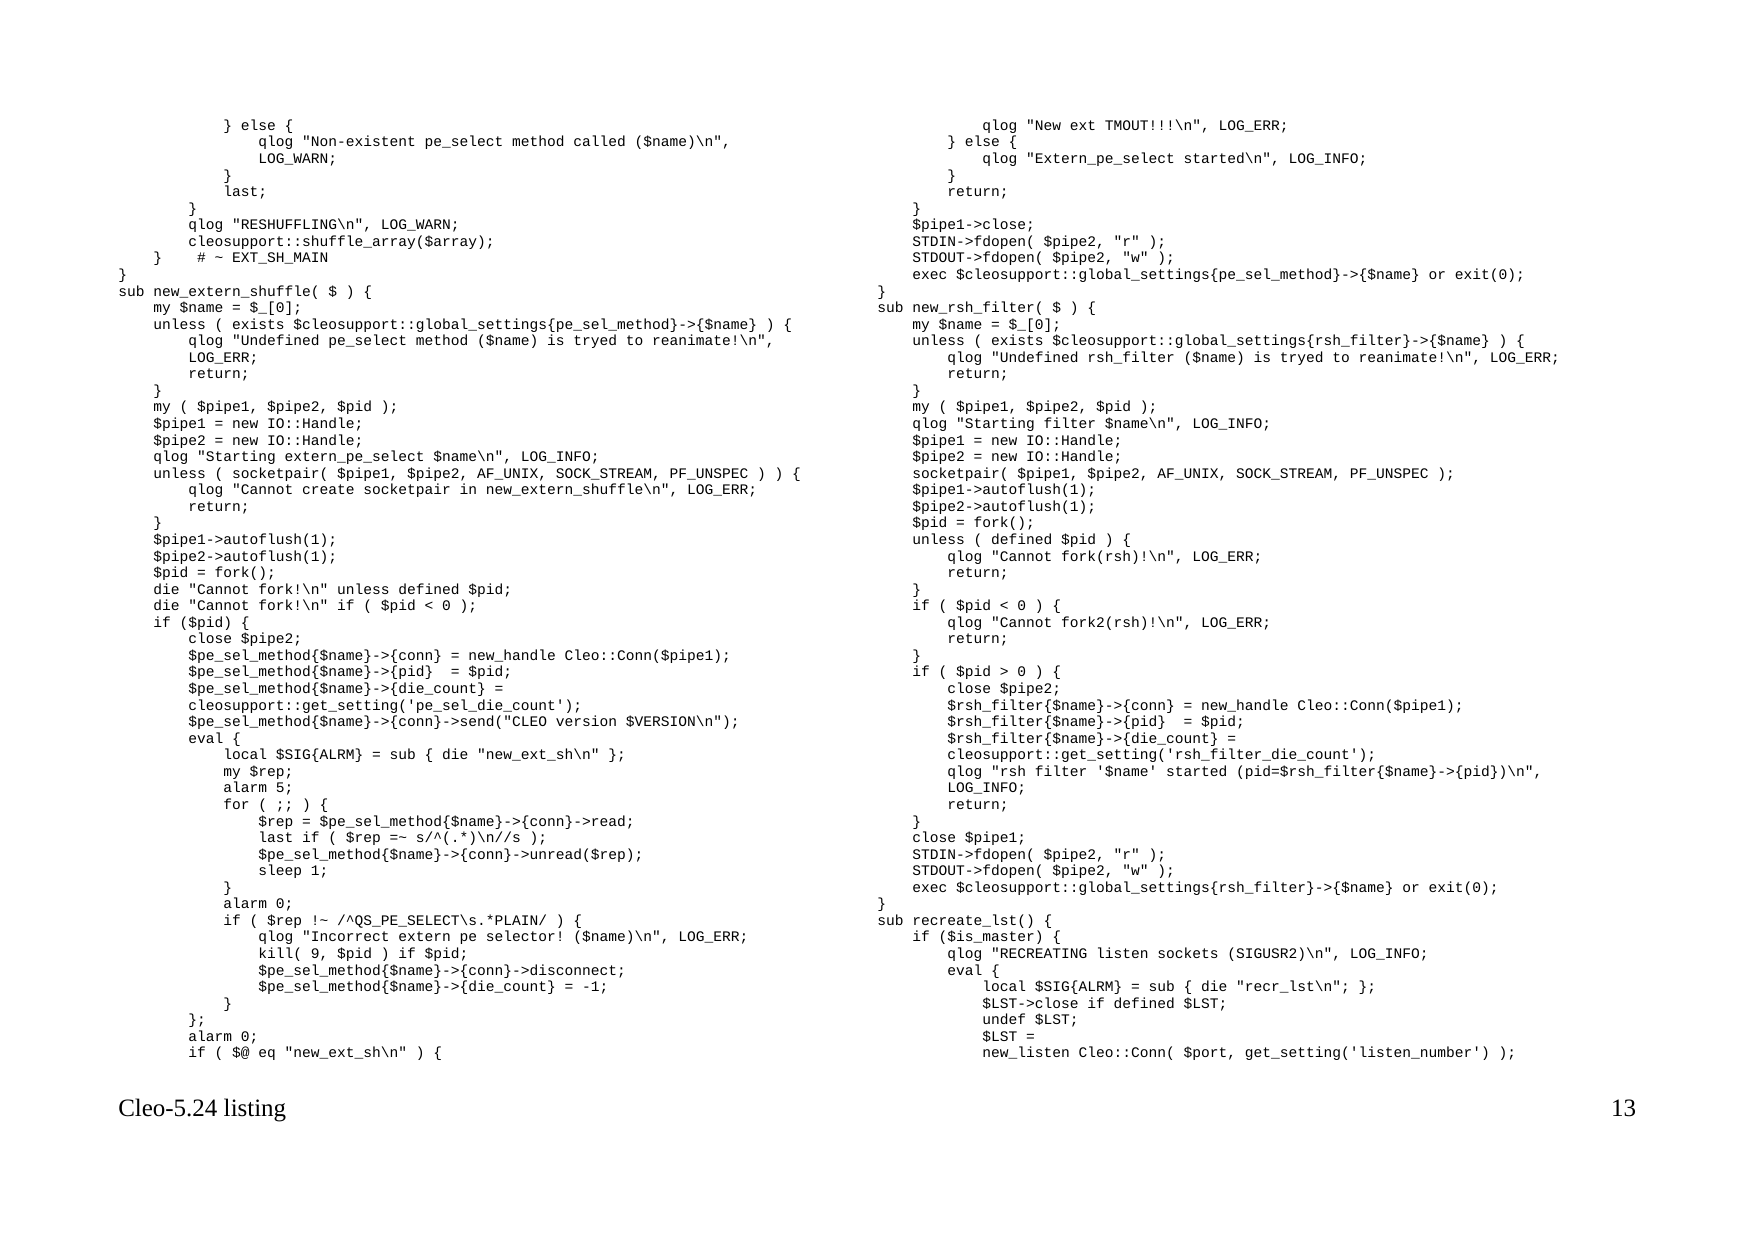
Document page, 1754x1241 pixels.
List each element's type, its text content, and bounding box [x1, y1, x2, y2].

text qlog "Cannot fork2(rsh)!\n", LOG_ERR; [877, 615, 1636, 632]
text unless ( exists $cleosupport::global_settings{pe_sel_method}->{$name} ) { [118, 317, 877, 333]
text unless ( exists $cleosupport::global_settings{rsh_filter}->{$name} ) { [877, 333, 1636, 350]
text $pe_sel_method{$name}->{die_count} = -1; [118, 979, 877, 996]
text alarm 0; [118, 1029, 877, 1046]
text } [877, 897, 1636, 913]
text return; [877, 184, 1636, 201]
text exec $cleosupport::global_settings{pe_sel_method}->{$name} or exit(0); [877, 267, 1636, 284]
text my $name = $_[0]; [118, 300, 877, 317]
text qlog "rsh filter '$name' started (pid=$rsh_filter{$name}->{pid})\n", [877, 764, 1636, 781]
text } else { [877, 135, 1636, 151]
text return; [877, 565, 1636, 582]
text undef $LST; [877, 1012, 1636, 1029]
text $rep = $pe_sel_method{$name}->{conn}->read; [118, 814, 877, 830]
text alarm 5; [118, 781, 877, 797]
text $pe_sel_method{$name}->{die_count} = [118, 681, 877, 698]
text STDOUT->fdopen( $pipe2, "w" ); [877, 863, 1636, 880]
text die "Cannot fork!\n" unless defined $pid; [118, 582, 877, 598]
text $rsh_filter{$name}->{pid} = $pid; [877, 714, 1636, 731]
text } [877, 168, 1636, 184]
text $pipe2->autoflush(1); [118, 549, 877, 565]
text if ( $pid < 0 ) { [877, 598, 1636, 615]
text sub new_rsh_filter( $ ) { [877, 300, 1636, 317]
text qlog "Starting filter $name\n", LOG_INFO; [877, 416, 1636, 433]
text $pipe2->autoflush(1); [877, 499, 1636, 516]
text eval { [877, 963, 1636, 979]
text for ( ;; ) { [118, 797, 877, 814]
text } [877, 814, 1636, 830]
text if ($is_master) { [877, 930, 1636, 946]
text my ( $pipe1, $pipe2, $pid ); [118, 400, 877, 416]
text my $name = $_[0]; [877, 317, 1636, 333]
text if ( $@ eq "new_ext_sh\n" ) { [118, 1046, 877, 1062]
text close $pipe1; [877, 830, 1636, 847]
text } else { [118, 118, 877, 135]
text last if ( $rep =~ s/^(.*)\n//s ); [118, 830, 877, 847]
text } [118, 880, 877, 897]
text qlog "Incorrect extern pe selector! ($name)\n", LOG_ERR; [118, 930, 877, 946]
text if ( $pid > 0 ) { [877, 665, 1636, 681]
text LOG_INFO; [877, 781, 1636, 797]
text LOG_WARN; [118, 151, 877, 168]
text } [877, 284, 1636, 300]
text unless ( socketpair( $pipe1, $pipe2, AF_UNIX, SOCK_STREAM, PF_UNSPEC ) ) { [118, 466, 877, 482]
text sub recreate_lst() { [877, 913, 1636, 930]
text qlog "Undefined rsh_filter ($name) is tryed to reanimate!\n", LOG_ERR; [877, 350, 1636, 367]
text STDOUT->fdopen( $pipe2, "w" ); [877, 251, 1636, 267]
text return; [877, 797, 1636, 814]
text $LST->close if defined $LST; [877, 996, 1636, 1012]
text } [877, 582, 1636, 598]
text alarm 0; [118, 897, 877, 913]
text if ( $rep !~ /^QS_PE_SELECT\s.*PLAIN/ ) { [118, 913, 877, 930]
text if ($pid) { [118, 615, 877, 632]
text my ( $pipe1, $pipe2, $pid ); [877, 400, 1636, 416]
text qlog "Undefined pe_select method ($name) is tryed to reanimate!\n", [118, 333, 877, 350]
text qlog "Cannot create socketpair in new_extern_shuffle\n", LOG_ERR; [118, 482, 877, 499]
text unless ( defined $pid ) { [877, 532, 1636, 549]
text } [118, 996, 877, 1012]
text qlog "RECREATING listen sockets (SIGUSR2)\n", LOG_INFO; [877, 946, 1636, 963]
text } [118, 516, 877, 532]
text $pipe1->autoflush(1); [877, 482, 1636, 499]
text close $pipe2; [877, 681, 1636, 698]
text $pipe2 = new IO::Handle; [118, 433, 877, 449]
text eval { [118, 731, 877, 747]
text cleosupport::get_setting('rsh_filter_die_count'); [877, 747, 1636, 764]
text } [877, 648, 1636, 665]
text $pe_sel_method{$name}->{conn} = new_handle Cleo::Conn($pipe1); [118, 648, 877, 665]
text $pe_sel_method{$name}->{conn}->send("CLEO version $VERSION\n"); [118, 714, 877, 731]
text $pipe1 = new IO::Handle; [877, 433, 1636, 449]
text return; [877, 632, 1636, 648]
text $pipe1 = new IO::Handle; [118, 416, 877, 433]
text $pipe2 = new IO::Handle; [877, 449, 1636, 466]
text local $SIG{ALRM} = sub { die "new_ext_sh\n" }; [118, 747, 877, 764]
text my $rep; [118, 764, 877, 781]
text socketpair( $pipe1, $pipe2, AF_UNIX, SOCK_STREAM, PF_UNSPEC ); [877, 466, 1636, 482]
text $pe_sel_method{$name}->{pid} = $pid; [118, 665, 877, 681]
text cleosupport::get_setting('pe_sel_die_count'); [118, 698, 877, 714]
text } [118, 267, 877, 284]
text cleosupport::shuffle_array($array); [118, 234, 877, 251]
text $pipe1->autoflush(1); [118, 532, 877, 549]
text return; [877, 367, 1636, 383]
text qlog "Non-existent pe_select method called ($name)\n", [118, 135, 877, 151]
text return; [118, 499, 877, 516]
text } [877, 383, 1636, 400]
text } [118, 383, 877, 400]
text $pid = fork(); [118, 565, 877, 582]
text $pe_sel_method{$name}->{conn}->disconnect; [118, 963, 877, 979]
text $rsh_filter{$name}->{conn} = new_handle Cleo::Conn($pipe1); [877, 698, 1636, 714]
text $rsh_filter{$name}->{die_count} = [877, 731, 1636, 747]
text sleep 1; [118, 863, 877, 880]
text sub new_extern_shuffle( $ ) { [118, 284, 877, 300]
text local $SIG{ALRM} = sub { die "recr_lst\n"; }; [877, 979, 1636, 996]
text } [118, 168, 877, 184]
text qlog "Cannot fork(rsh)!\n", LOG_ERR; [877, 549, 1636, 565]
text } [118, 201, 877, 217]
text $pe_sel_method{$name}->{conn}->unread($rep); [118, 847, 877, 863]
text exec $cleosupport::global_settings{rsh_filter}->{$name} or exit(0); [877, 880, 1636, 897]
text last; [118, 184, 877, 201]
text LOG_ERR; [118, 350, 877, 367]
text qlog "New ext TMOUT!!!\n", LOG_ERR; [877, 118, 1636, 135]
text }; [118, 1012, 877, 1029]
text die "Cannot fork!\n" if ( $pid < 0 ); [118, 598, 877, 615]
text qlog "RESHUFFLING\n", LOG_WARN; [118, 217, 877, 234]
text $pid = fork(); [877, 516, 1636, 532]
text close $pipe2; [118, 632, 877, 648]
text STDIN->fdopen( $pipe2, "r" ); [877, 847, 1636, 863]
text STDIN->fdopen( $pipe2, "r" ); [877, 234, 1636, 251]
text } [877, 201, 1636, 217]
text $pipe1->close; [877, 217, 1636, 234]
text } # ~ EXT_SH_MAIN [118, 251, 877, 267]
text qlog "Extern_pe_select started\n", LOG_INFO; [877, 151, 1636, 168]
text kill( 9, $pid ) if $pid; [118, 946, 877, 963]
text return; [118, 367, 877, 383]
text new_listen Cleo::Conn( $port, get_setting('listen_number') ); [877, 1046, 1636, 1062]
text qlog "Starting extern_pe_select $name\n", LOG_INFO; [118, 449, 877, 466]
text $LST = [877, 1029, 1636, 1046]
